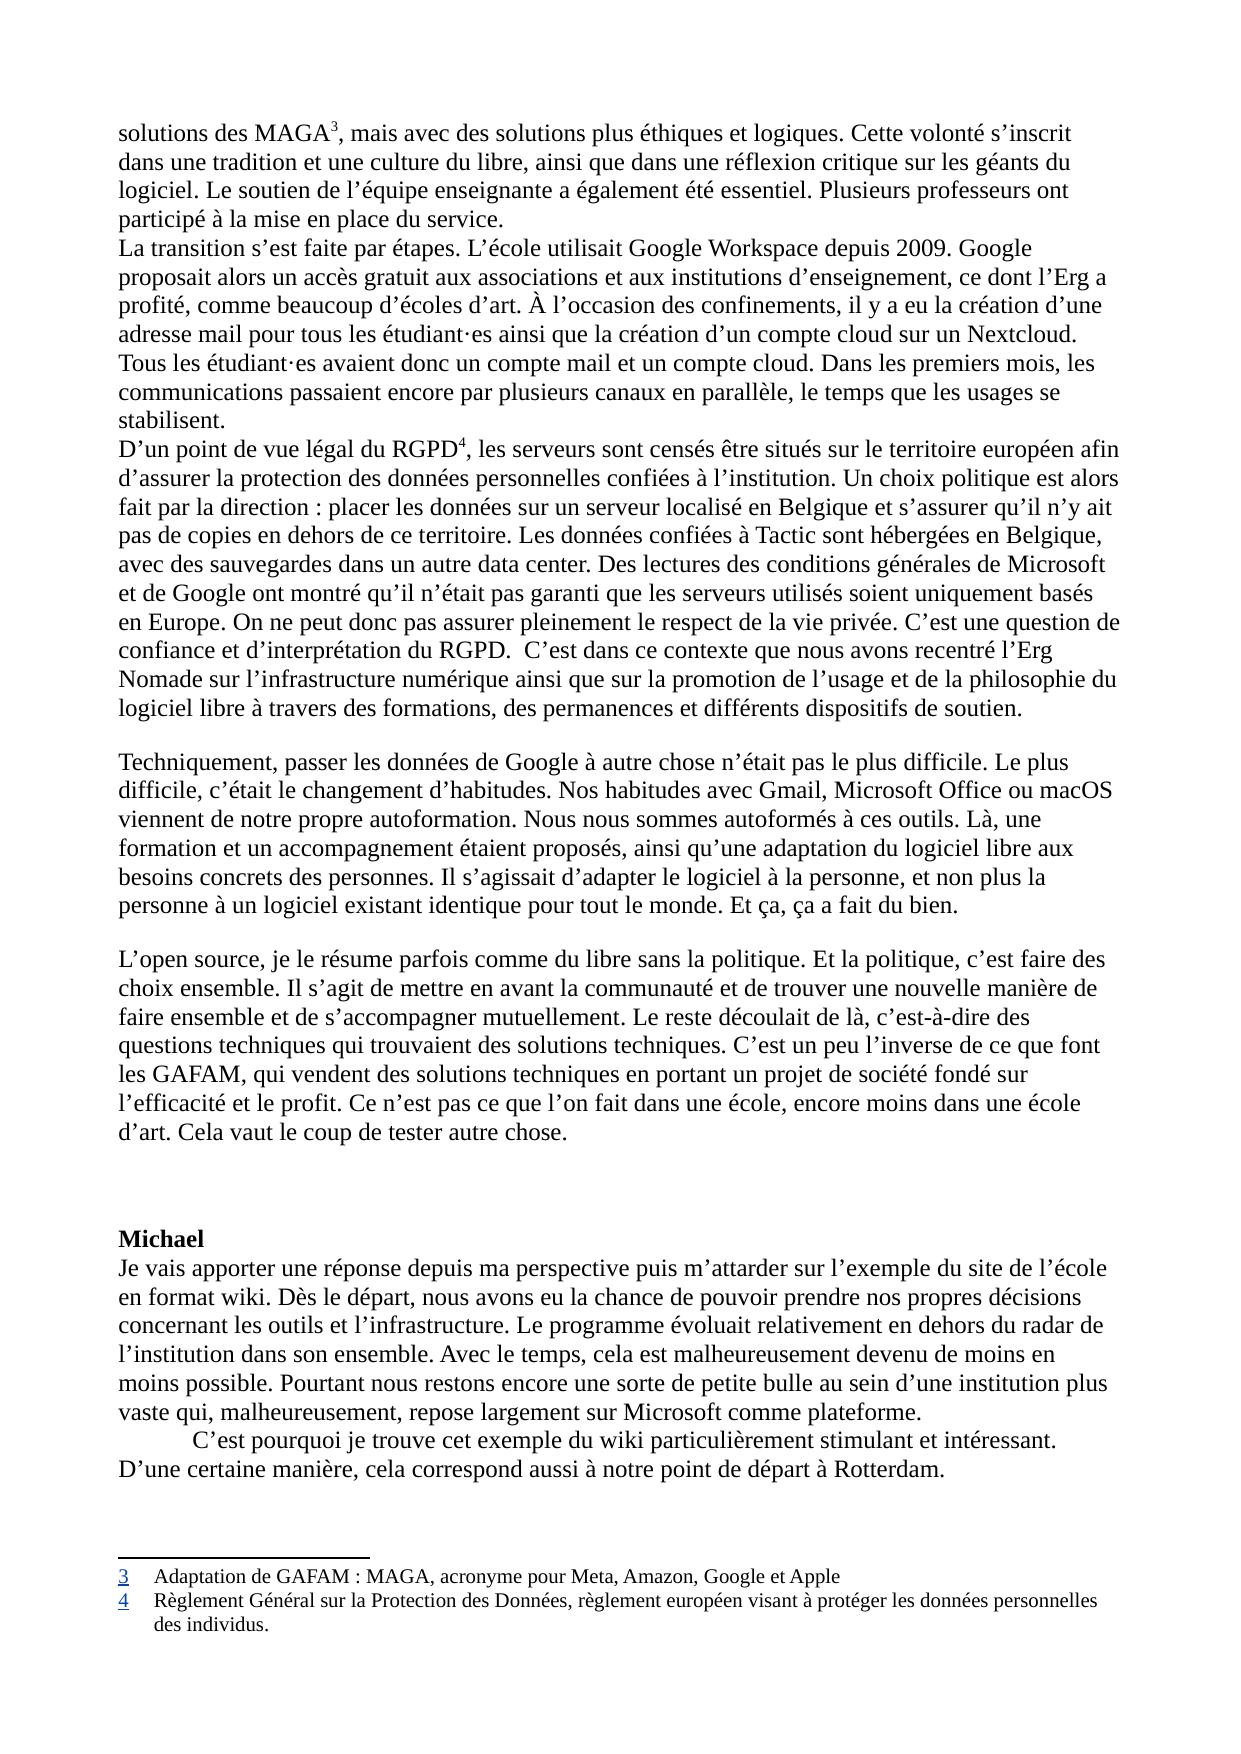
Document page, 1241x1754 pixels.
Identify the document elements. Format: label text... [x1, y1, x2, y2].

text L’open source, je le résume parfois comme du libre sans la politique. Et la politique, c’est faire des choix ensemble. Il s’agit de mettre en avant la communauté et de trouver une nouvelle manière de faire ensemble et de s’accompagner mutuellement. Le reste découlait de là, c’est-à-dire des questions techniques qui trouvaient des solutions techniques. C’est un peu l’inverse de ce que font les GAFAM, qui vendent des solutions techniques en portant un projet de société fondé sur l’efficacité et le profit. Ce n’est pas ce que l’on fait dans une école, encore moins dans une école d’art. Cela vaut le coup de tester autre chose. [118, 944, 1122, 1146]
text solutions des MAGA, mais avec des solutions plus éthiques et logiques. Cette volonté s’inscrit dans une tradition et une culture du libre, ainsi que dans une réflexion critique sur les géants du logiciel. Le soutien de l’équipe enseignante a également été essentiel. Plusieurs professeurs ont participé à la mise en place du service. La transition s’est faite par étapes. L’école utilisait Google Workspace depuis 2009. Google proposait alors un accès gratuit aux associations et aux institutions d’enseignement, ce dont l’Erg a profité, comme beaucoup d’écoles d’art. À l’occasion des confinements, il y a eu la création d’une adresse mail pour tous les étudiant·es ainsi que la création d’un compte cloud sur un Nextcloud. Tous les étudiant·es avaient donc un compte mail et un compte cloud. Dans les premiers mois, les communications passaient encore par plusieurs canaux en parallèle, le temps que les usages se stabilisent. D’un point de vue légal du RGPD, les serveurs sont censés être situés sur le territoire européen afin d’assurer la protection des données personnelles confiées à l’institution. Un choix politique est alors fait par la direction : placer les données sur un serveur localisé en Belgique et s’assurer qu’il n’y ait pas de copies en dehors de ce territoire. Les données confiées à Tactic sont hébergées en Belgique, avec des sauvegardes dans un autre data center. Des lectures des conditions générales de Microsoft et de Google ont montré qu’il n’était pas garanti que les serveurs utilisés soient uniquement basés en Europe. On ne peut donc pas assurer pleinement le respect de la vie privée. C’est une question de confiance et d’interprétation du RGPD. C’est dans ce contexte que nous avons recentré l’Erg Nomade sur l’infrastructure numérique ainsi que sur la promotion de l’usage et de la philosophie du logiciel libre à travers des formations, des permanences et différents dispositifs de soutien. [118, 118, 1122, 722]
text Techniquement, passer les données de Google à autre chose n’était pas le plus difficile. Le plus difficile, c’était le changement d’habitudes. Nos habitudes avec Gmail, Microsoft Office ou macOS viennent de notre propre autoformation. Nous nous sommes autoformés à ces outils. Là, une formation et un accompagnement étaient proposés, ainsi qu’une adaptation du logiciel libre aux besoins concrets des personnes. Il s’agissait d’adapter le logiciel à la personne, et non plus la personne à un logiciel existant identique pour tout le monde. Et ça, ça a fait du bien. [118, 747, 1122, 919]
text Michael Je vais apporter une réponse depuis ma perspective puis m’attarder sur l’exemple du site de l’école en format wiki. Dès le départ, nous avons eu la chance de pouvoir prendre nos propres décisions concernant les outils et l’infrastructure. Le programme évoluait relativement en dehors du radar de l’institution dans son ensemble. Avec le temps, cela est malheureusement devenu de moins en moins possible. Pourtant nous restons encore une sorte de petite bulle au sein d’une institution plus vaste qui, malheureusement, repose largement sur Microsoft comme plateforme. C’est pourquoi je trouve cet exemple du wiki particulièrement stimulant et intéressant. D’une certaine manière, cela correspond aussi à notre point de départ à Rotterdam. [118, 1224, 1122, 1483]
text Règlement Général sur la Protection des Données, règlement européen visant à protéger les données personnelles des individus. [118, 1588, 1122, 1636]
text Adaptation de GAFAM : MAGA, acronyme pour Meta, Amazon, Google et Apple [118, 1564, 1122, 1588]
